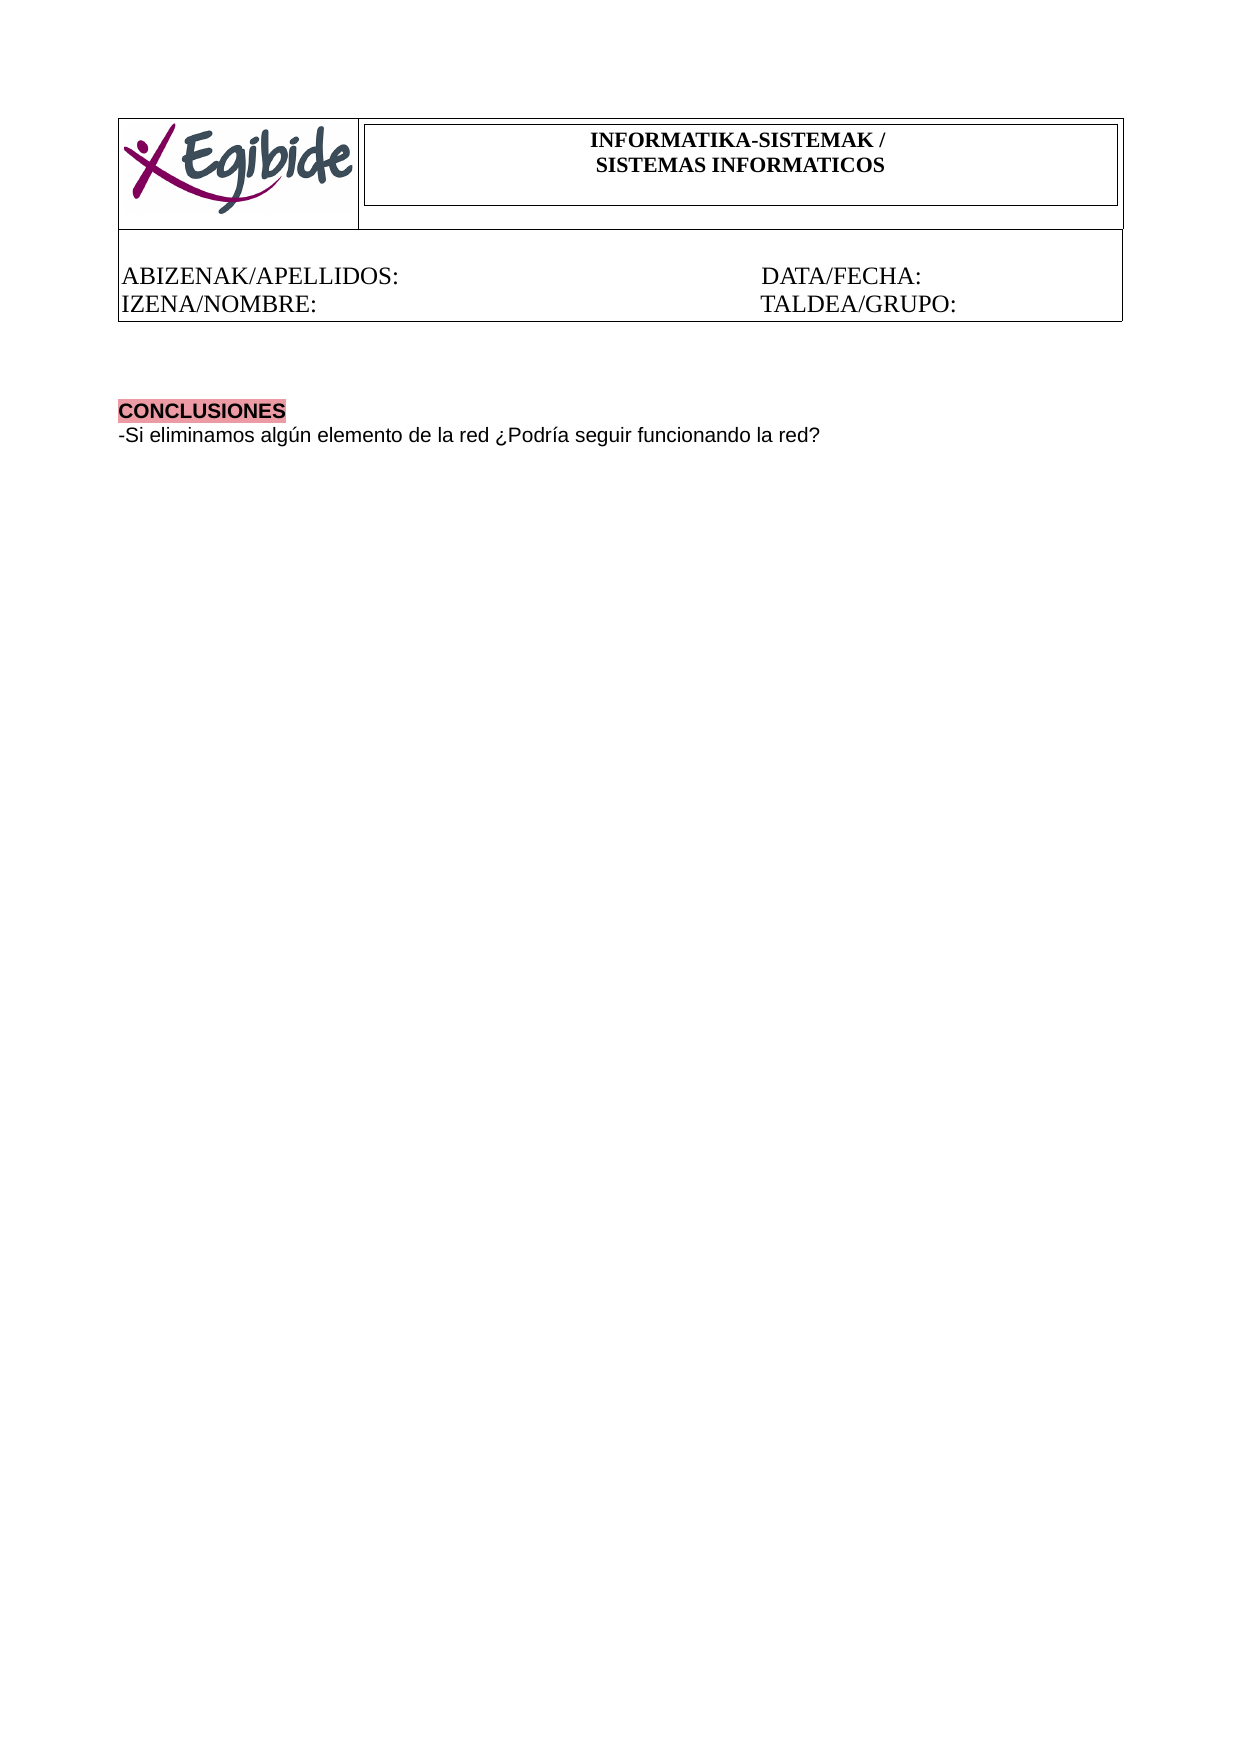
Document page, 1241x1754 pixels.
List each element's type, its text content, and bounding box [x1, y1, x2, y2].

picture [123, 123, 353, 214]
text -Si eliminamos algún elemento de la red ¿Podría seguir funcionando la red? [118, 423, 1122, 447]
text CONCLUSIONES [118, 399, 1122, 423]
